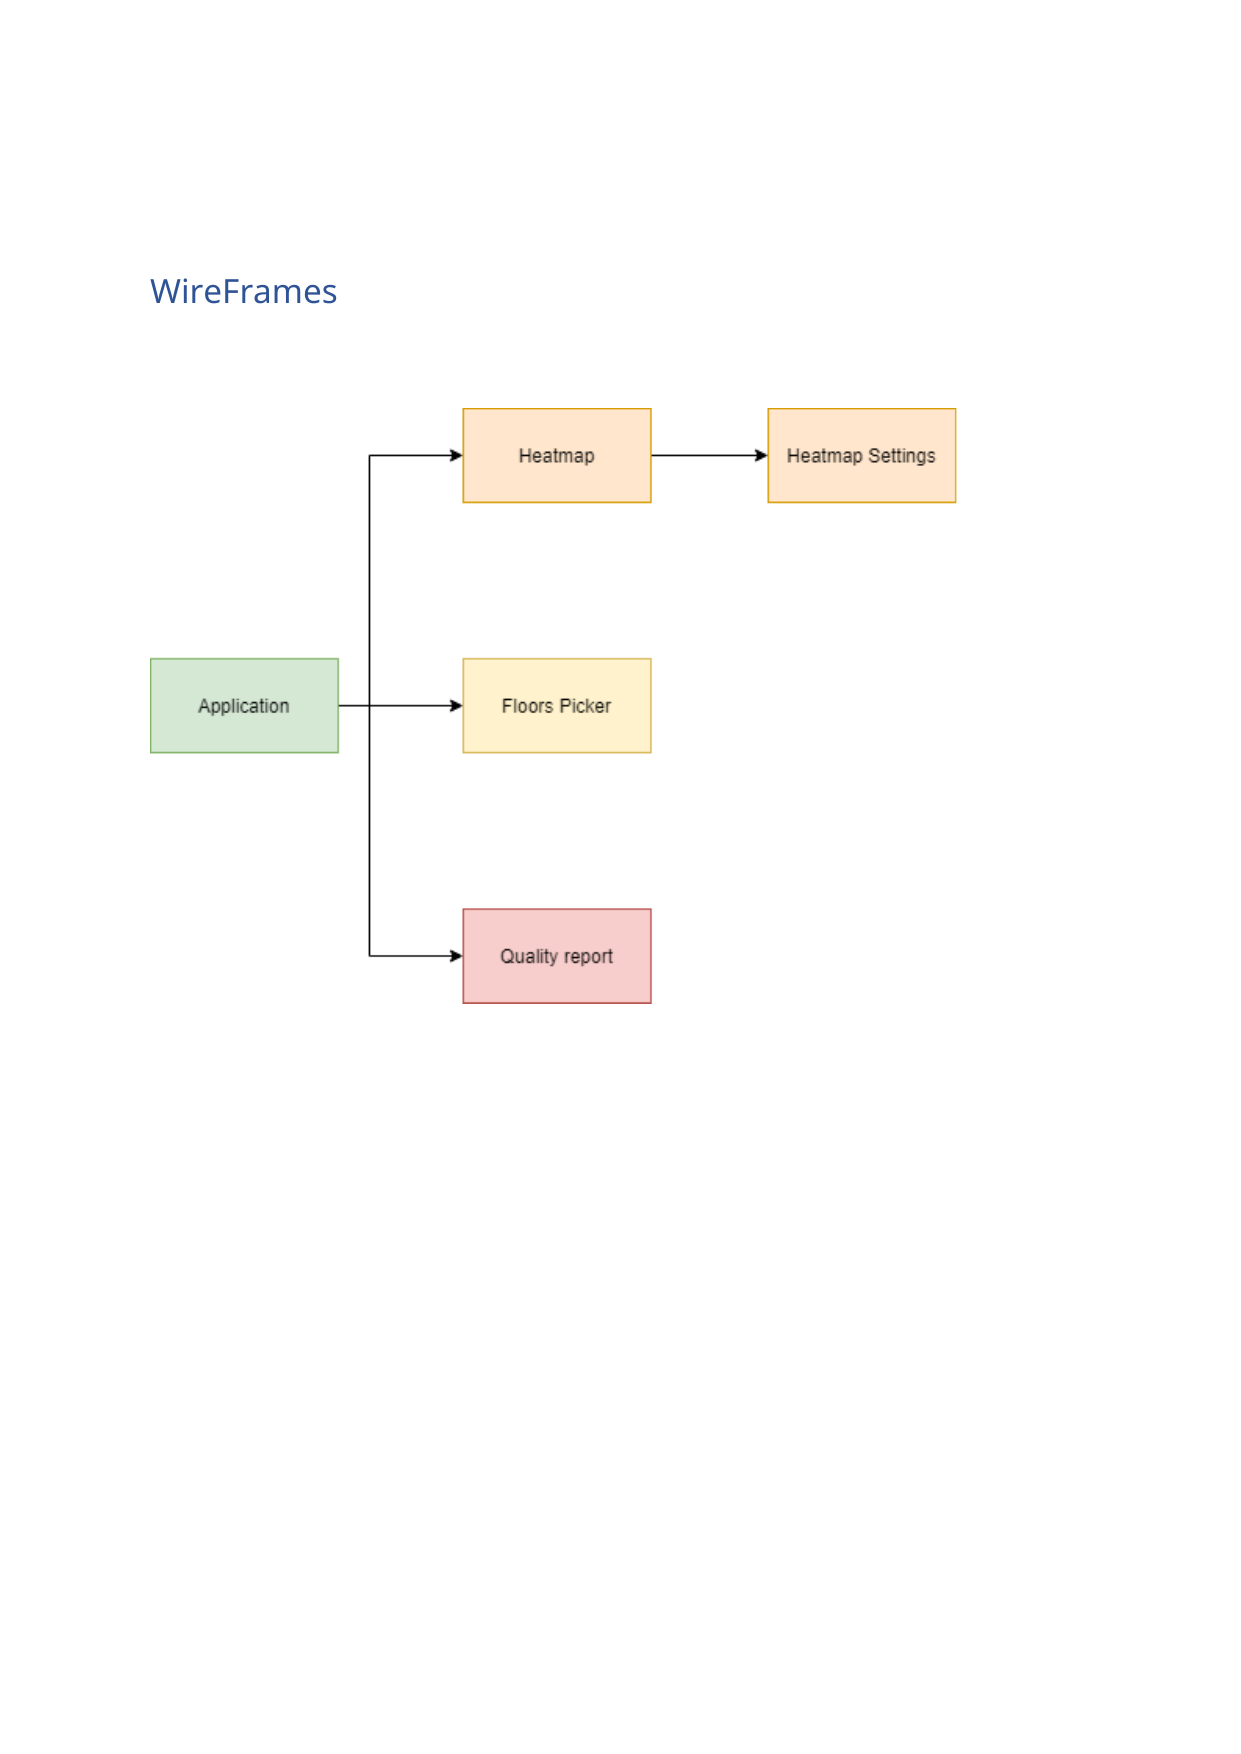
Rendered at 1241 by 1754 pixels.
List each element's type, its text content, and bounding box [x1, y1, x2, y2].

subtitle WireFrames [150, 268, 1090, 313]
